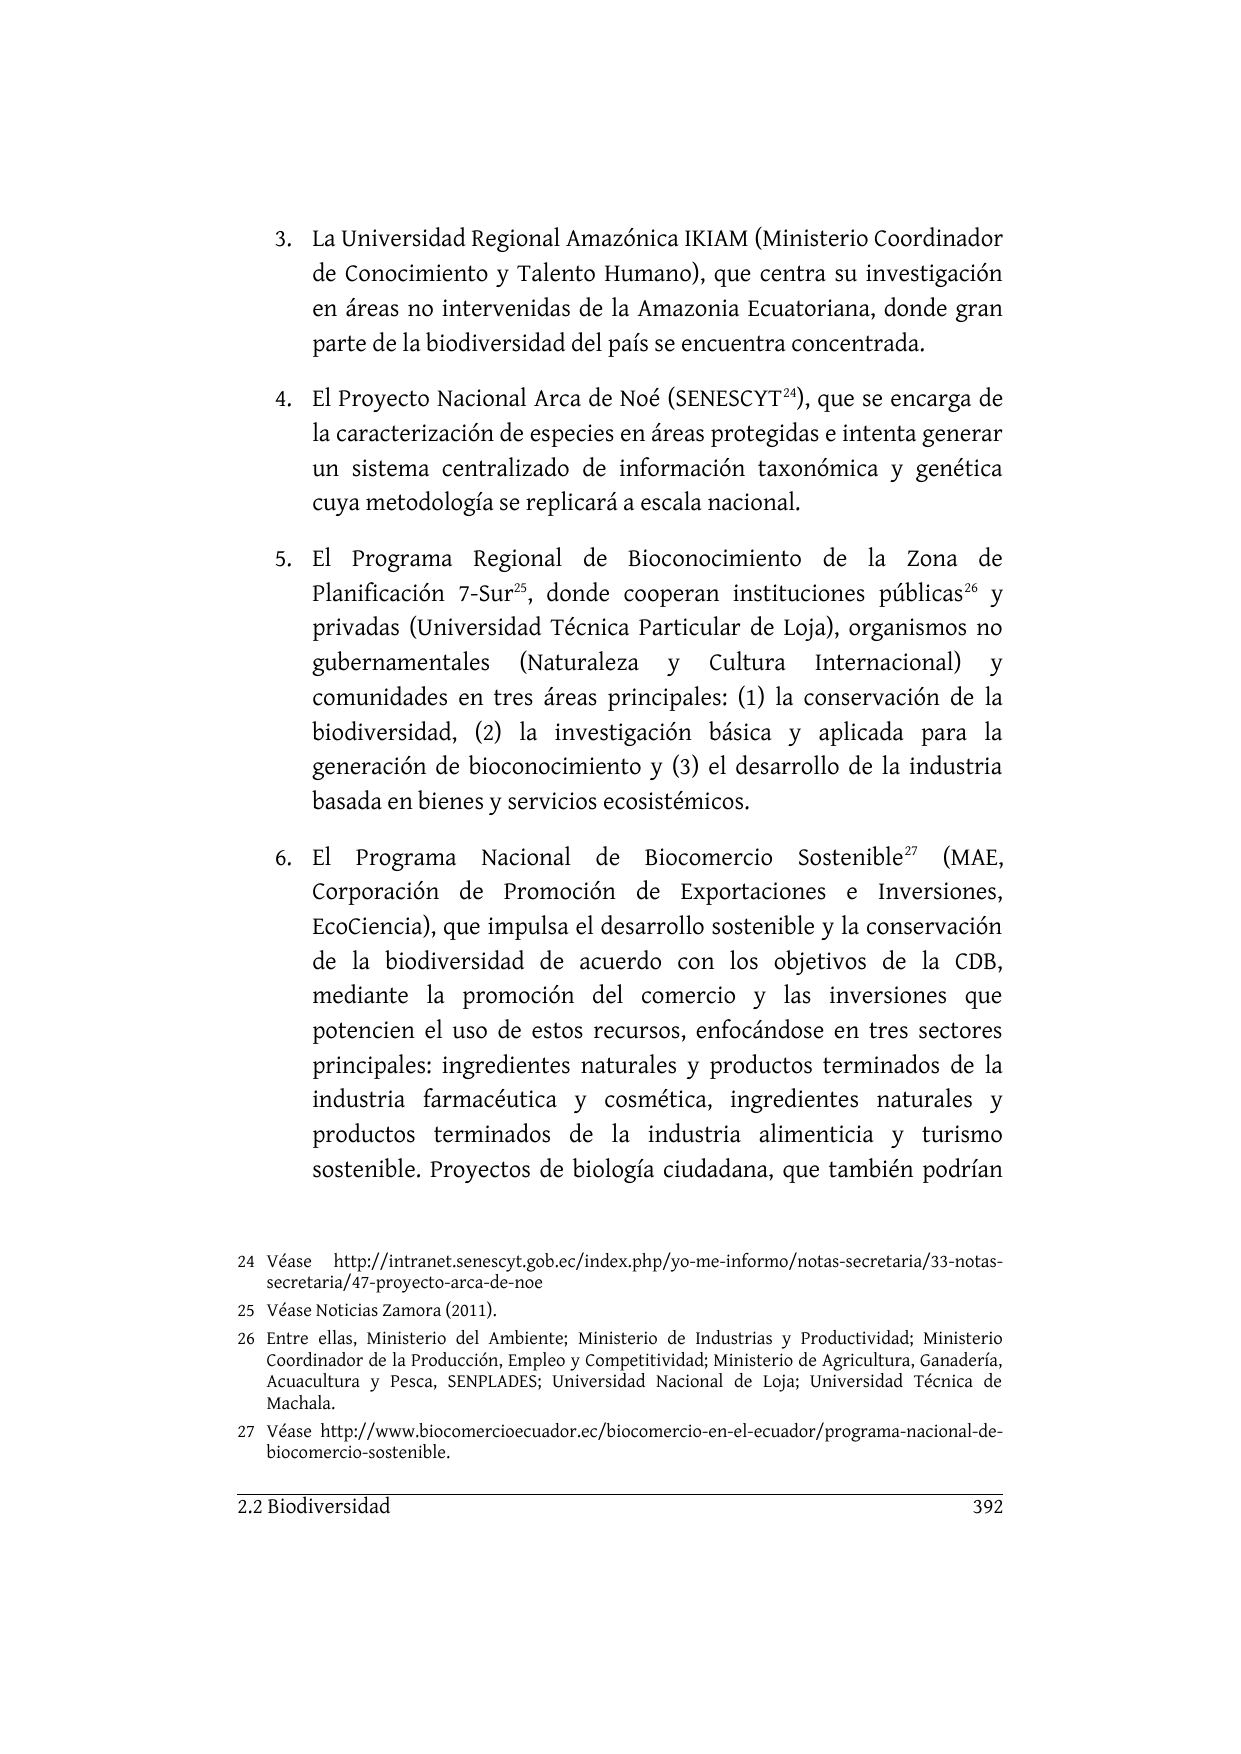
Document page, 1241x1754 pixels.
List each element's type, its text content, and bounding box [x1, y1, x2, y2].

list Véase http://www.biocomercioecuador.ec/biocomercio-en-el-ecuador/programa-nacional-de-biocomercio-sostenible. [237, 1421, 1003, 1464]
list La Universidad Regional Amazónica IKIAM (Ministerio Coordinador de Conocimiento y Talento Humano), que centra su investigación en áreas no intervenidas de la Amazonia Ecuatoriana, donde gran parte de la biodiversidad del país se encuentra concentrada. [274, 225, 1003, 358]
list Véase http://intranet.senescyt.gob.ec/index.php/yo-me-informo/notas-secretaria/33-notas-secretaria/47-proyecto-arca-de-noe [237, 1251, 1003, 1294]
list El Programa Nacional de Biocomercio Sostenible (MAE, Corporación de Promoción de Exportaciones e Inversiones, EcoCiencia), que impulsa el desarrollo sostenible y la conservación de la biodiversidad de acuerdo con los objetivos de la CDB, mediante la promoción del comercio y las inversiones que potencien el uso de estos recursos, enfocándose en tres sectores principales: ingredientes naturales y productos terminados de la industria farmacéutica y cosmética, ingredientes naturales y productos terminados de la industria alimenticia y turismo sostenible. Proyectos de biología ciudadana, que también podrían [274, 843, 1003, 1184]
list El Proyecto Nacional Arca de Noé (SENESCYT), que se encarga de la caracterización de especies en áreas protegidas e intenta generar un sistema centralizado de información taxonómica y genética cuya metodología se replicará a escala nacional. [274, 385, 1003, 518]
list Entre ellas, Ministerio del Ambiente; Ministerio de Industrias y Productividad; Ministerio Coordinador de la Producción, Empleo y Competitividad; Ministerio de Agricultura, Ganadería, Acuacultura y Pesca, SENPLADES; Universidad Nacional de Loja; Universidad Técnica de Machala. [237, 1328, 1003, 1414]
list Véase Noticias Zamora (2011). [237, 1300, 1003, 1322]
list El Programa Regional de Bioconocimiento de la Zona de Planificación 7-Sur, donde cooperan instituciones públicas y privadas (Universidad Técnica Particular de Loja), organismos no gubernamentales (Naturaleza y Cultura Internacional) y comunidades en tres áreas principales: (1) la conservación de la biodiversidad, (2) la investigación básica y aplicada para la generación de bioconocimiento y (3) el desarrollo de la industria basada en bienes y servicios ecosistémicos. [274, 544, 1003, 816]
